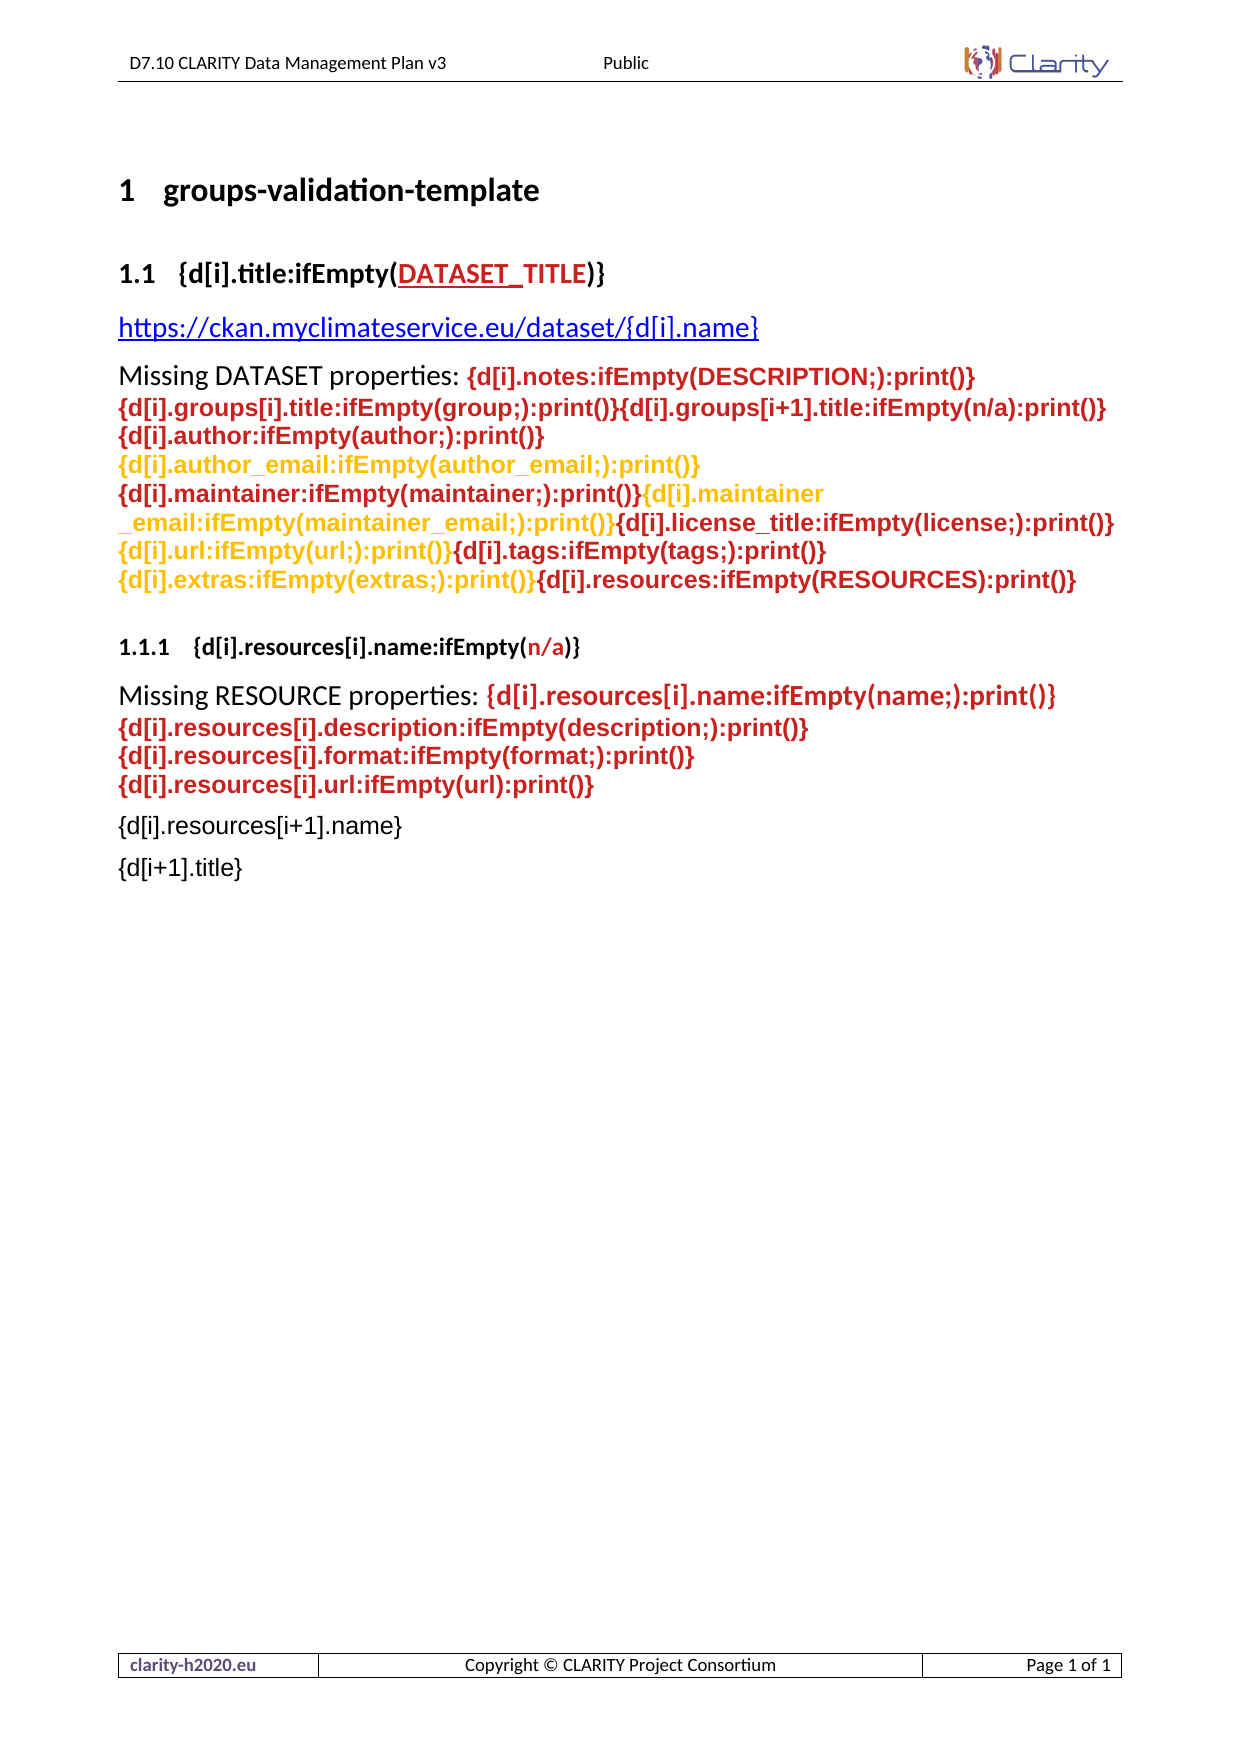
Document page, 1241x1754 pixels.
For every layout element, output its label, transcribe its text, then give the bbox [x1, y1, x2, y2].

subtitle {d[i].resources[i].name:ifEmpty(n/a)} [118, 631, 1122, 662]
subtitle {d[i].title:ifEmpty(DATASET_TITLE)} [118, 255, 1122, 291]
text {d[i].resources[i+1].name} [118, 811, 1122, 840]
text Missing DATASET properties: {d[i].notes:ifEmpty(DESCRIPTION;):print()}{d[i].groups[i].title:ifEmpty(group;):print()}{d[i].groups[i+1].title:ifEmpty(n/a):print()}{d[i].author:ifEmpty(author;):print()}{d[i].author_email:ifEmpty(author_email;):print()}{d[i].maintainer:ifEmpty(maintainer;):print()}{d[i].maintainer _email:ifEmpty(maintainer_email;):print()}{d[i].license_title:ifEmpty(license;):print()}{d[i].url:ifEmpty(url;):print()}{d[i].tags:ifEmpty(tags;):print()}{d[i].extras:ifEmpty(extras;):print()}{d[i].resources:ifEmpty(RESOURCES):print()} [118, 357, 1122, 594]
picture [961, 44, 1112, 81]
text Missing RESOURCE properties: {d[i].resources[i].name:ifEmpty(name;):print()}{d[i].resources[i].description:ifEmpty(description;):print()}{d[i].resources[i].format:ifEmpty(format;):print()}{d[i].resources[i].url:ifEmpty(url):print()} [118, 677, 1122, 799]
text https://ckan.myclimateservice.eu/dataset/{d[i].name} [118, 309, 1122, 344]
text {d[i+1].title} [118, 853, 1122, 881]
subtitle groups-validation-template [118, 169, 1122, 210]
